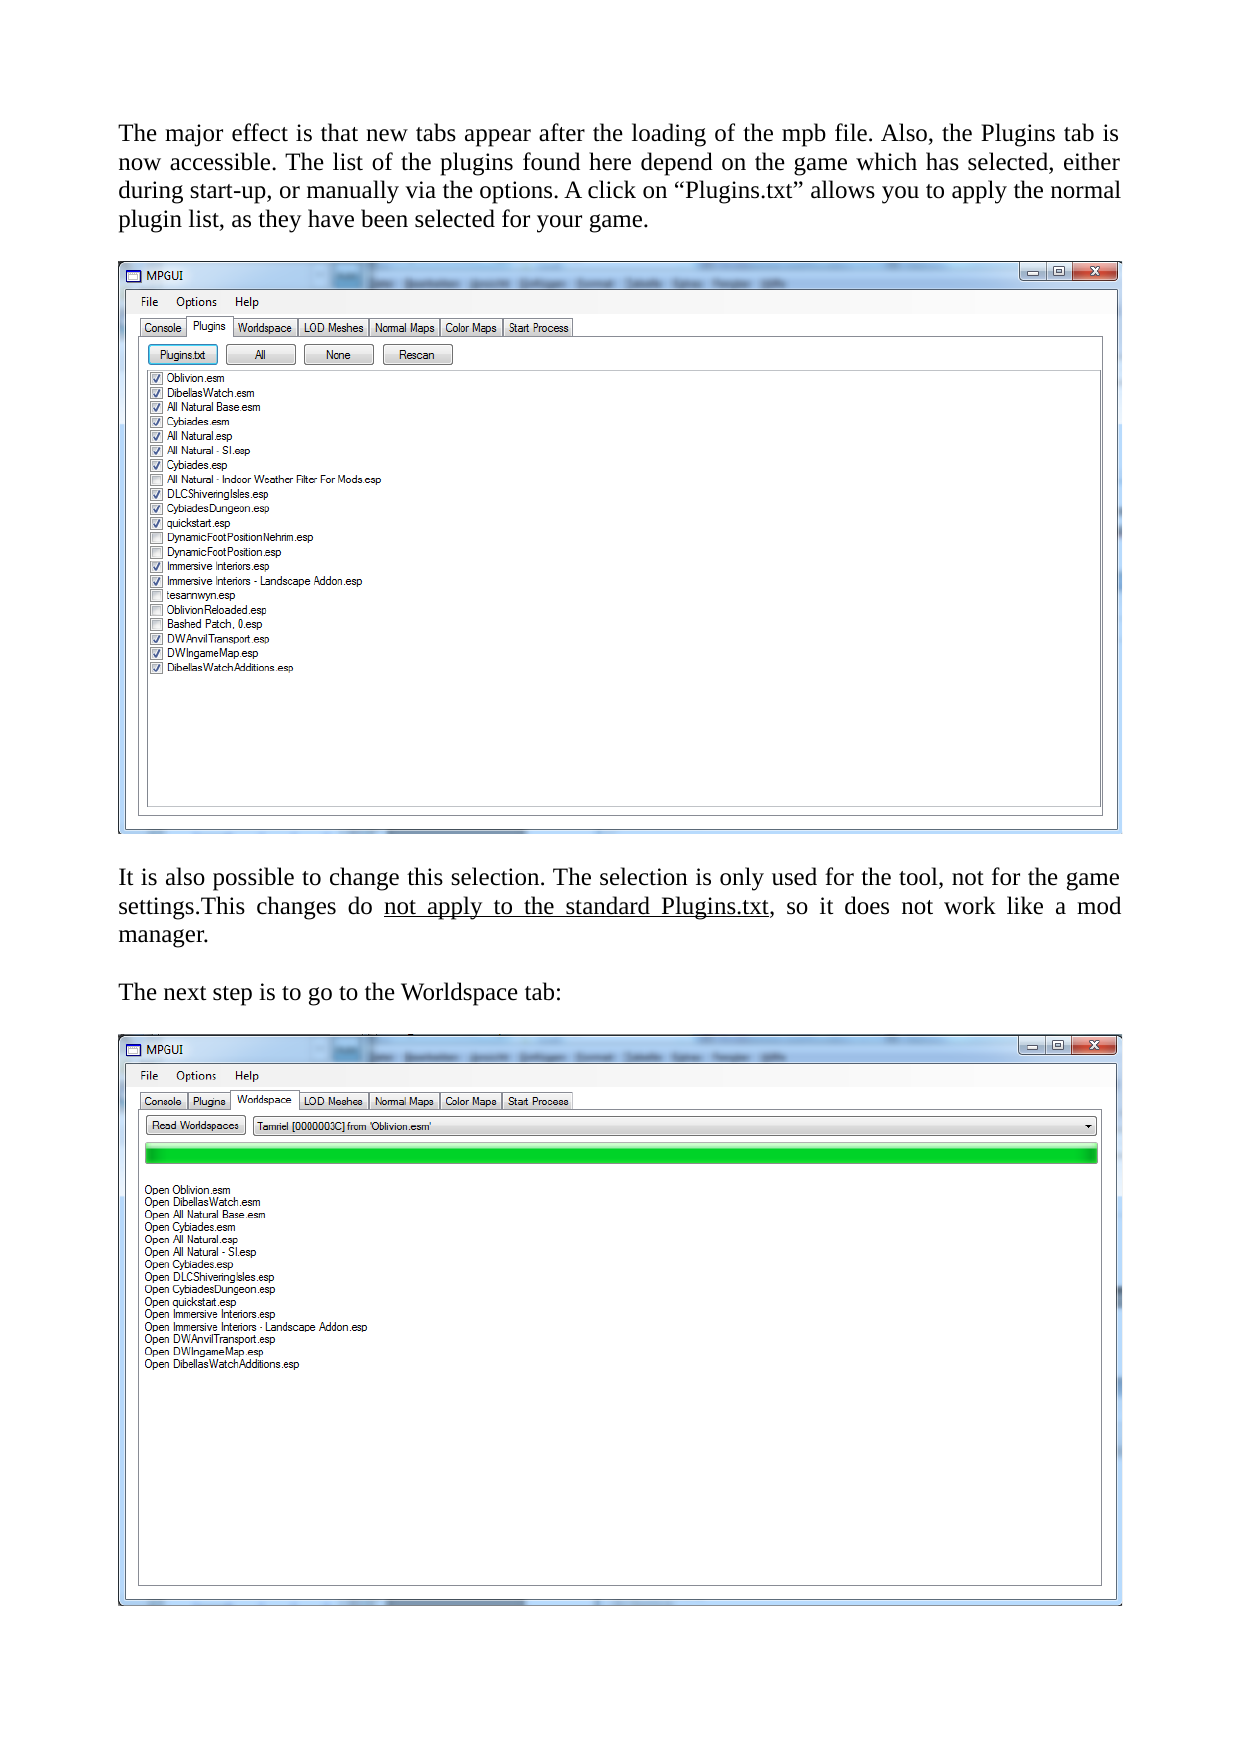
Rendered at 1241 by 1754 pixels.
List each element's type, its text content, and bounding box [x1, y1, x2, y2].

text The next step is to go to the Worldspace tab: [118, 977, 1122, 1006]
picture [118, 1034, 1123, 1606]
text It is also possible to change this selection. The selection is only used for the tool, not for the game settings.This changes do not apply to the standard Plugins.txt, so it does not work like a mod manager. [118, 862, 1122, 948]
picture [118, 261, 1123, 834]
text The major effect is that new tabs appear after the loading of the mpb file. Also, the Plugins tab is now accessible. The list of the plugins found here depend on the game which has selected, either during start-up, or manually via the options. A click on “Plugins.txt” allows you to apply the normal plugin list, as they have been selected for your game. [118, 118, 1122, 233]
